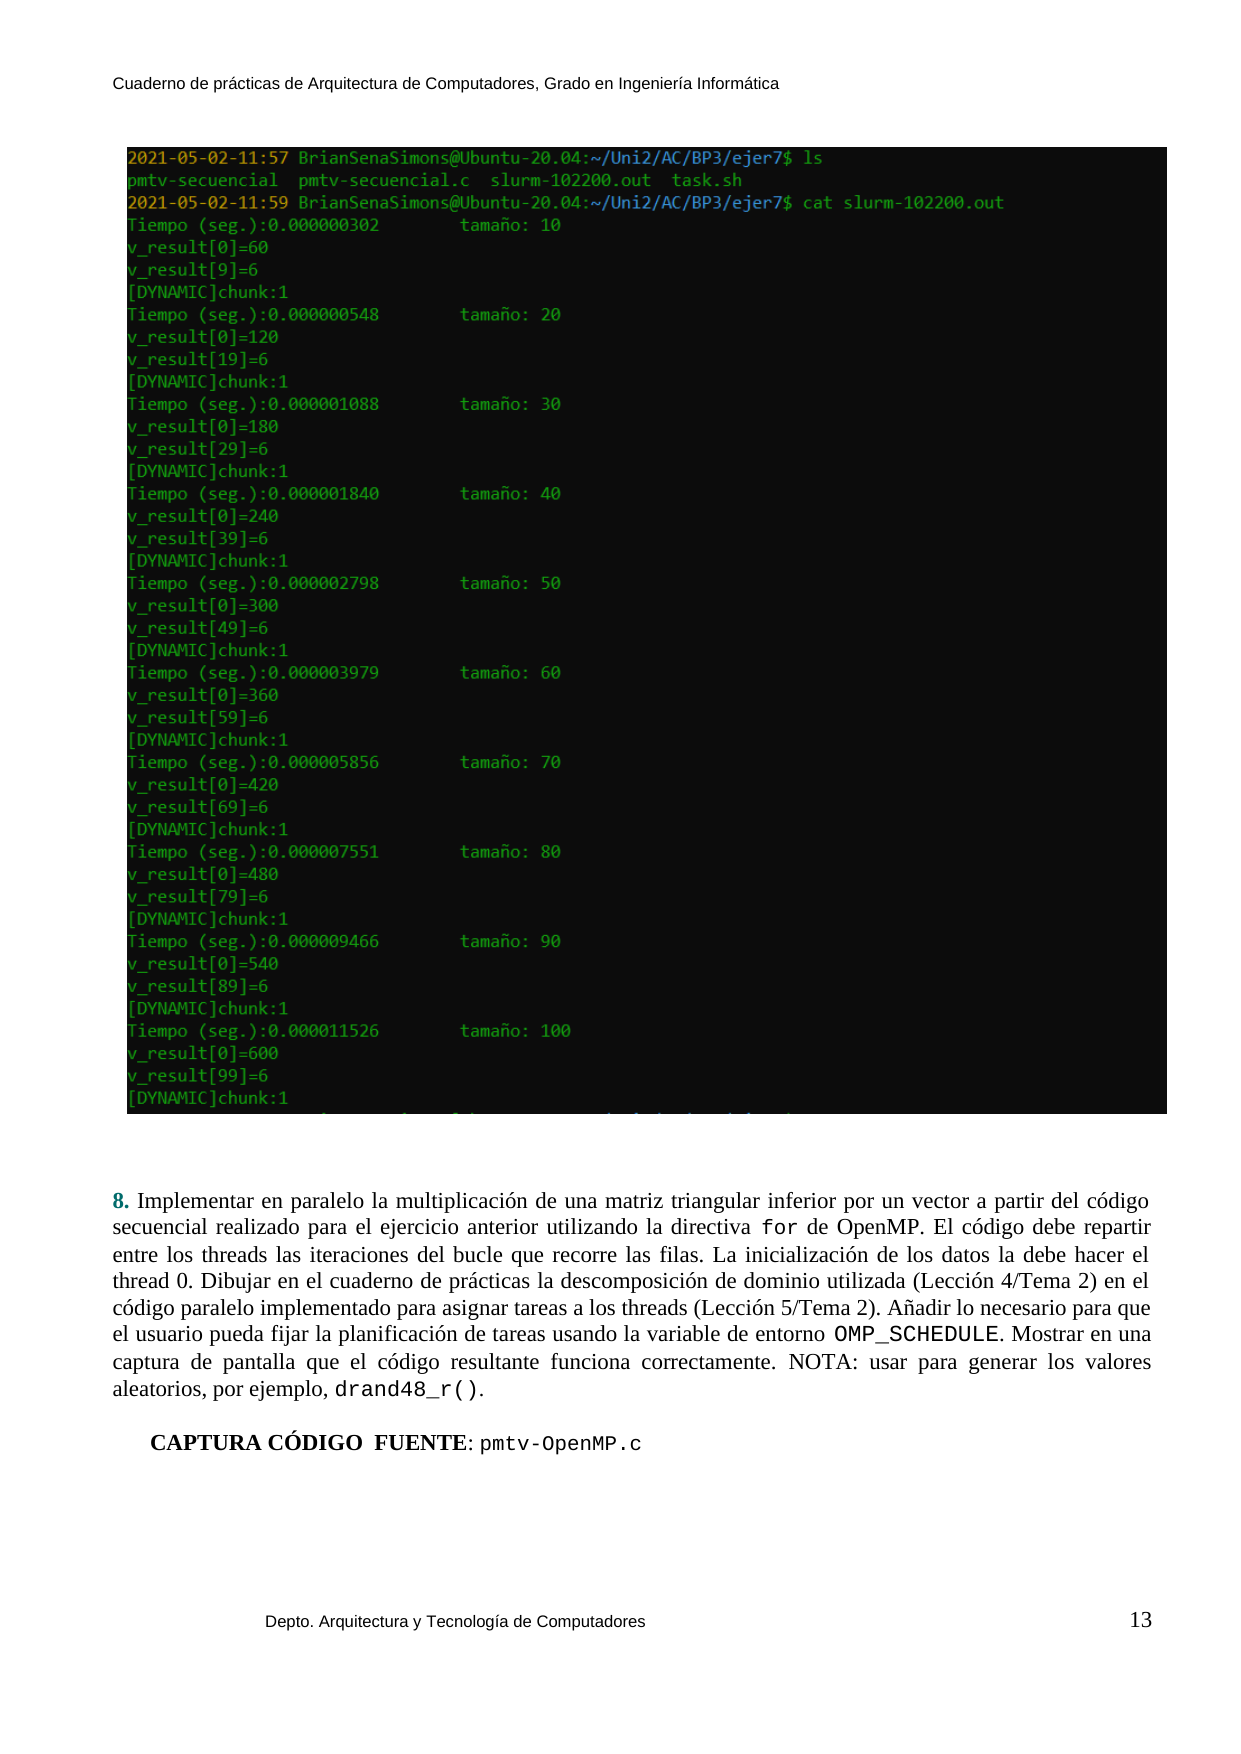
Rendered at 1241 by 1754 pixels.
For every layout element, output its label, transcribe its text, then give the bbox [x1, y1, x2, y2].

text CAPTURA CÓDIGO FUENTE: pmtv-OpenMP.c [150, 1429, 1152, 1457]
text 8. Implementar en paralelo la multiplicación de una matriz triangular inferior por un vector a partir del código secuencial realizado para el ejercicio anterior utilizando la directiva for de OpenMP. El código debe repartir entre los threads las iteraciones del bucle que recorre las filas. La inicialización de los datos la debe hacer el thread 0. Dibujar en el cuaderno de prácticas la descomposición de dominio utilizada (Lección 4/Tema 2) en el código paralelo implementado para asignar tareas a los threads (Lección 5/Tema 2). Añadir lo necesario para que el usuario pueda fijar la planificación de tareas usando la variable de entorno OMP_SCHEDULE. Mostrar en una captura de pantalla que el código resultante funciona correctamente. NOTA: usar para generar los valores aleatorios, por ejemplo, drand48_r(). [112, 1187, 1152, 1403]
